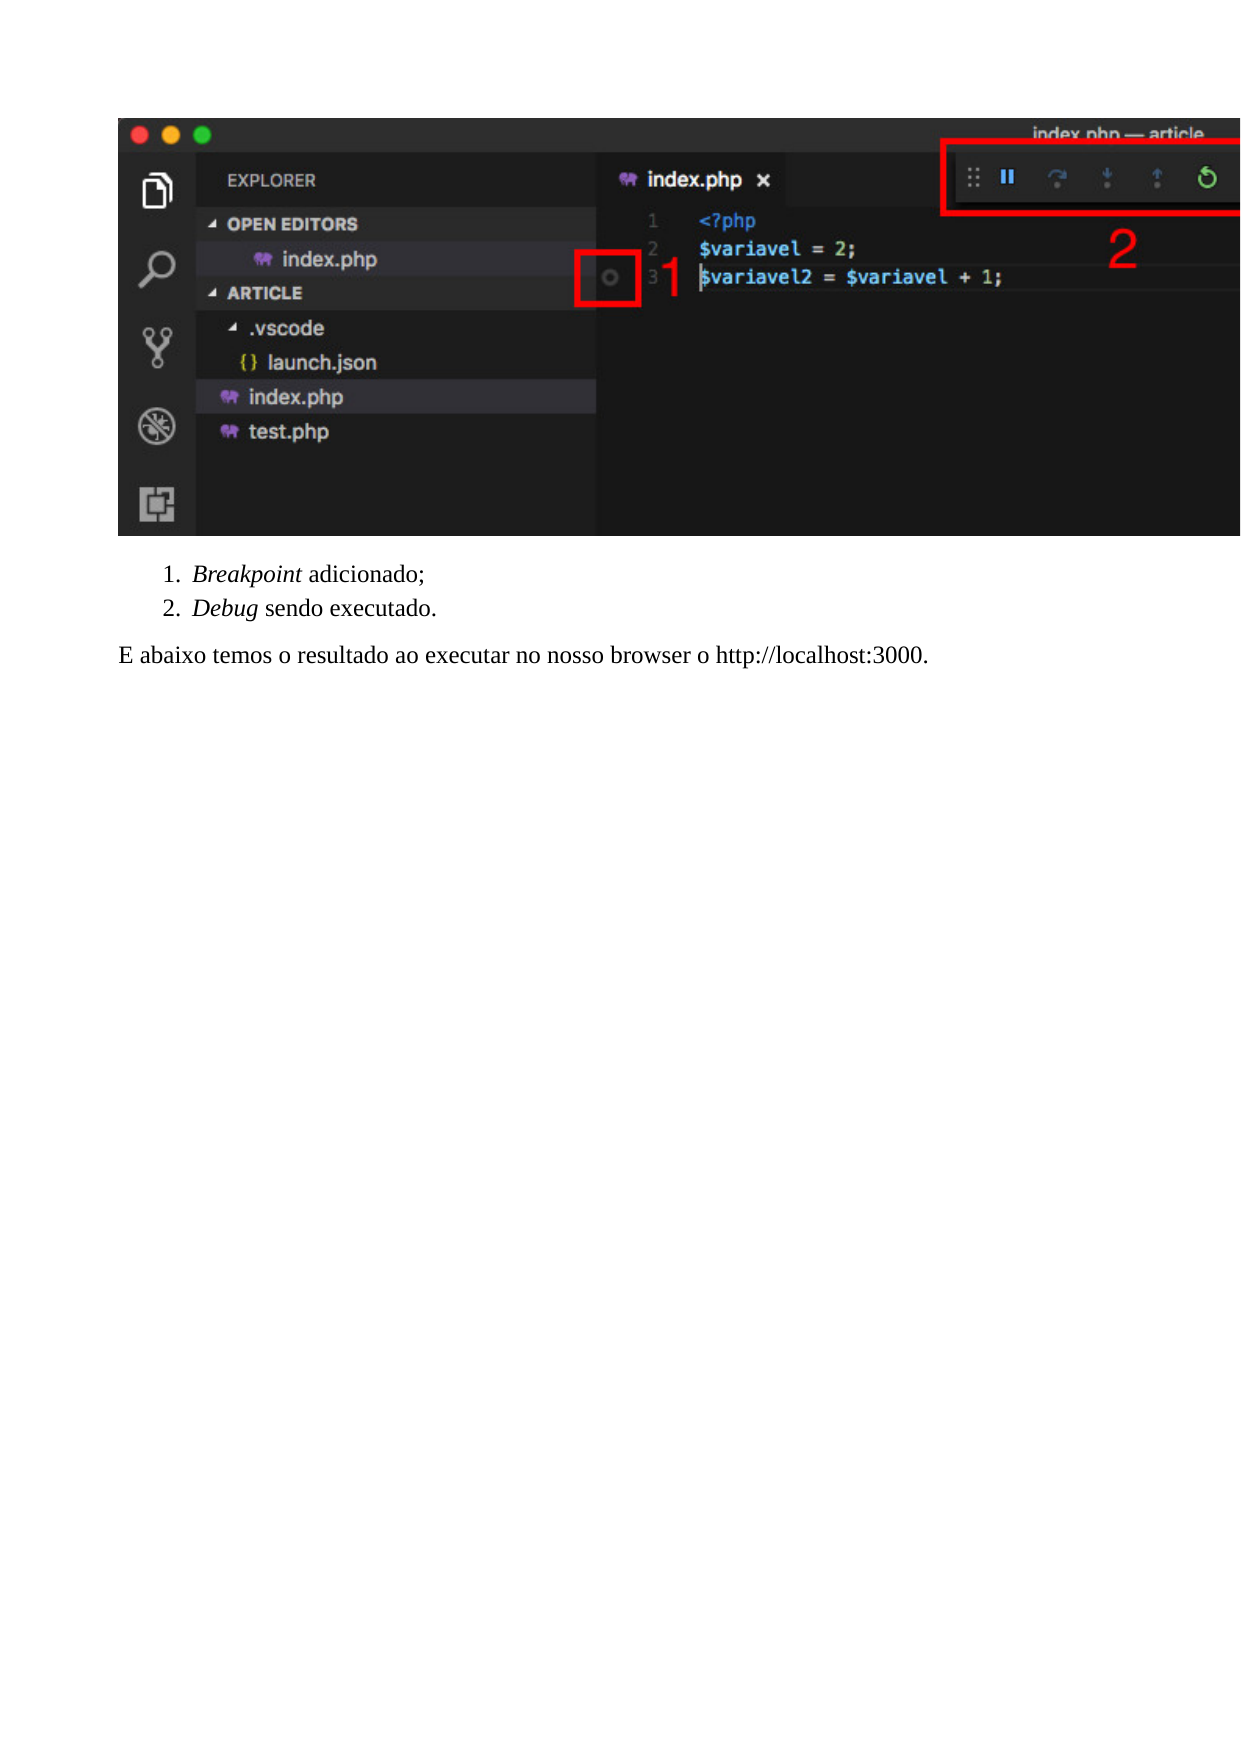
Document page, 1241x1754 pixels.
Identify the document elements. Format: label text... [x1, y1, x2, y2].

text E abaixo temos o resultado ao executar no nosso browser o http://localhost:3000. [118, 640, 1122, 669]
list Breakpoint adicionado; [162, 559, 1122, 588]
list Debug sendo executado. [162, 593, 1122, 621]
picture [118, 118, 1241, 536]
